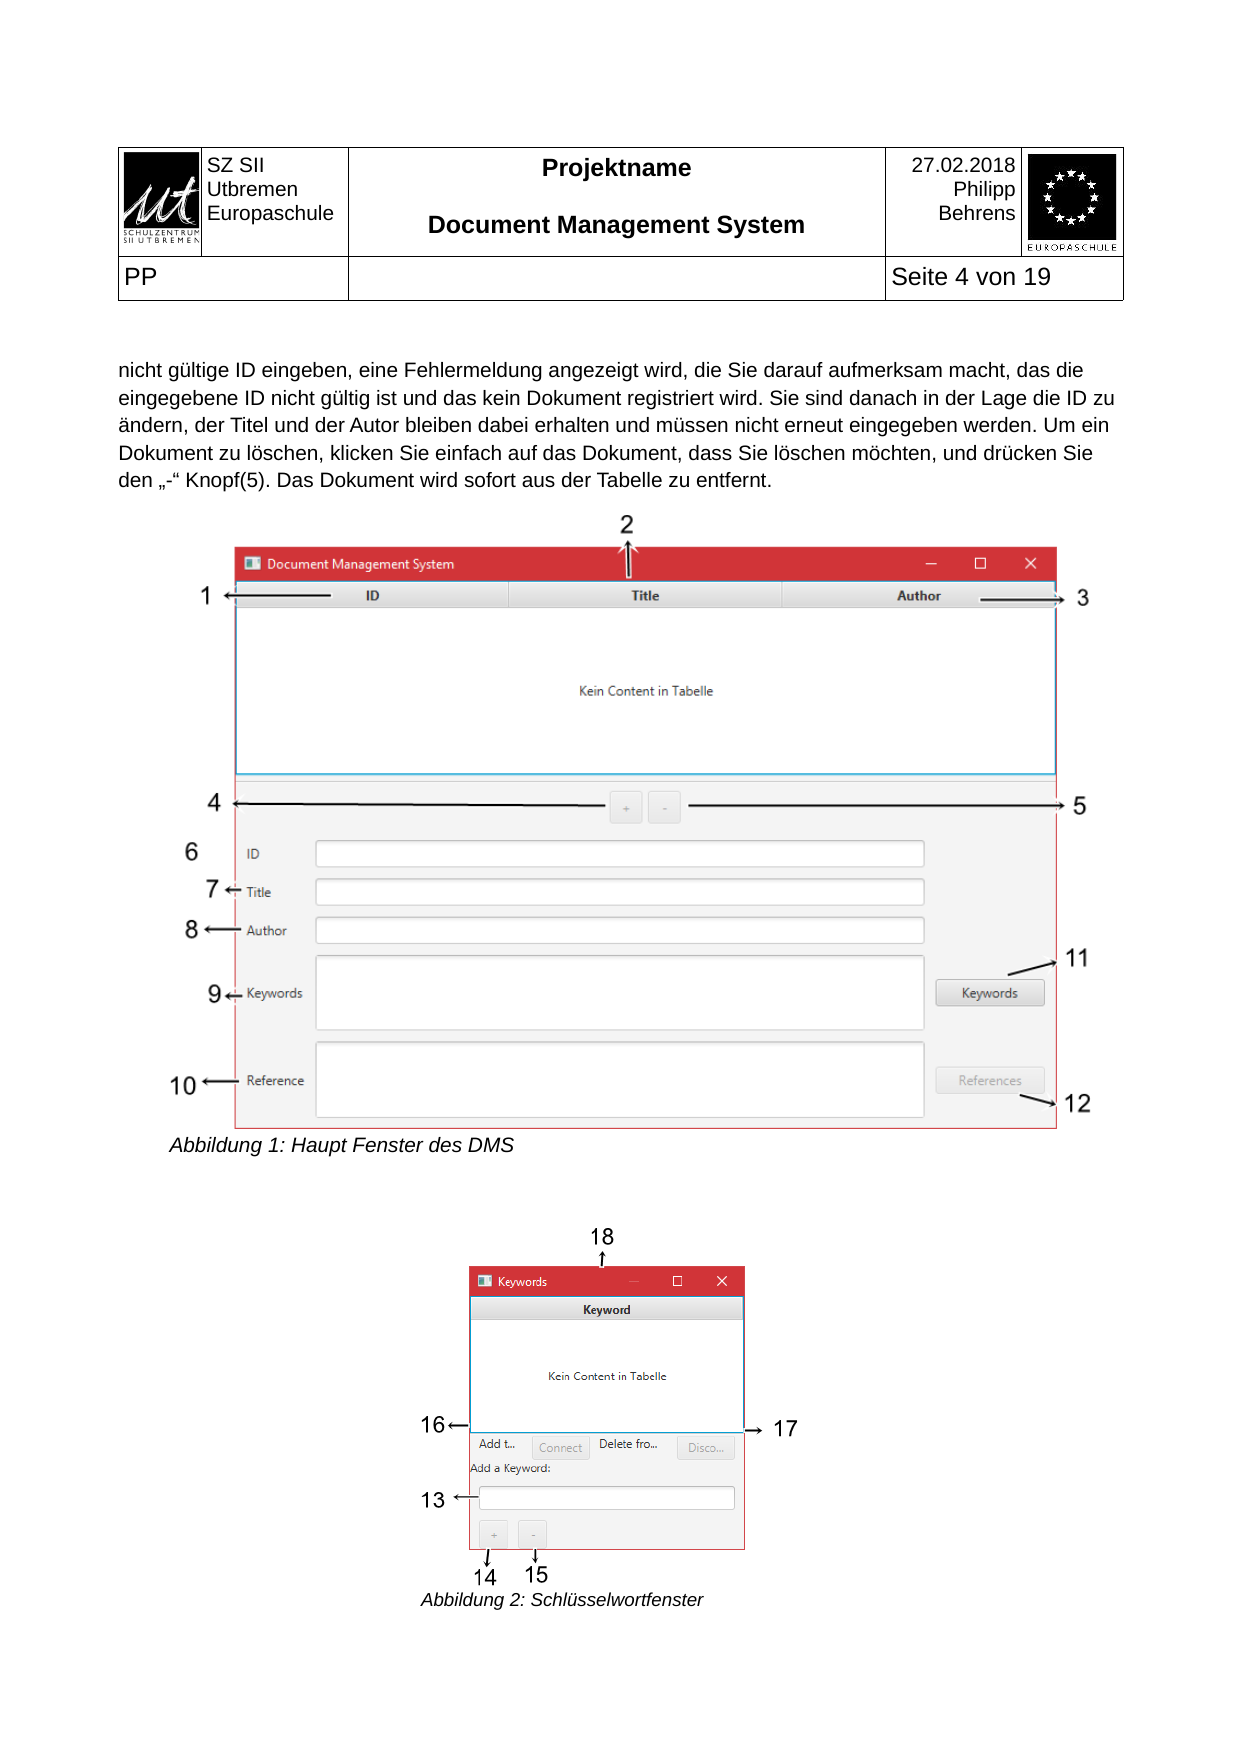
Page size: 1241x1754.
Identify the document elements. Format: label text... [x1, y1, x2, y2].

picture [1027, 152, 1117, 251]
text nicht gültige ID eingeben, eine Fehlermeldung angezeigt wird, die Sie darauf aufmerksam macht, das die eingegebene ID nicht gültig ist und das kein Dokument registriert wird. Sie sind danach in der Lage die ID zu ändern, der Titel und der Autor bleiben dabei erhalten und müssen nicht erneut eingegeben werden. Um ein Dokument zu löschen, klicken Sie einfach auf das Dokument, dass Sie löschen möchten, und drücken Sie den „-“ Knopf(5). Das Dokument wird sofort aus der Tabelle zu entfernt. [118, 358, 1122, 492]
picture [169, 514, 1092, 1129]
text Abbildung 1: Haupt Fenster des DMS [169, 1129, 1092, 1156]
picture [123, 152, 200, 243]
picture [420, 1227, 798, 1586]
text Abbildung 2: Schlüsselwortfenster [421, 1586, 797, 1611]
